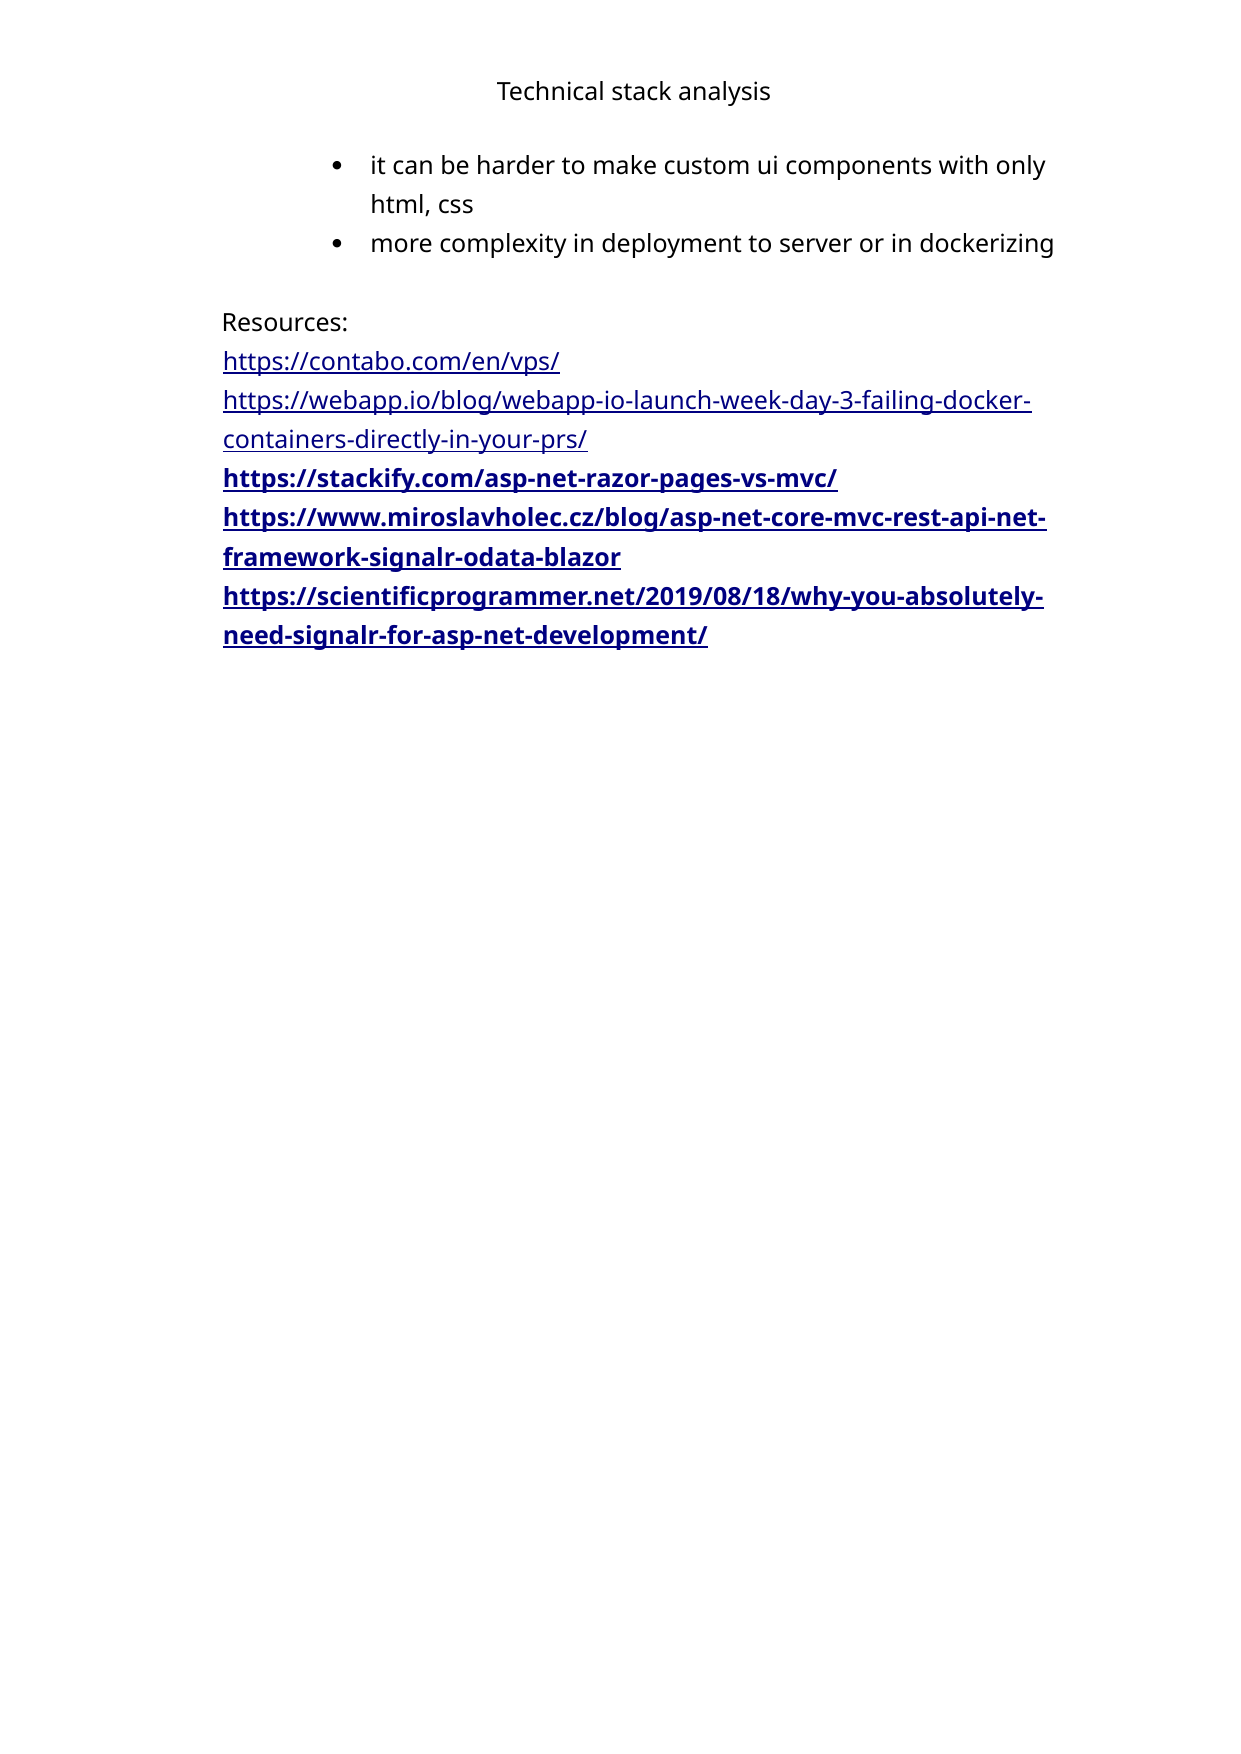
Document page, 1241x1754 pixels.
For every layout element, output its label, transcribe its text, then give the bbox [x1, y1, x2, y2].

text https://contabo.com/en/vps/ [223, 343, 1093, 377]
list it can be harder to make custom ui components with only html, css [333, 148, 1093, 221]
text https://webapp.io/blog/webapp-io-launch-week-day-3-failing-docker-containers-directly-in-your-prs/ [223, 383, 1093, 456]
text https://stackify.com/asp-net-razor-pages-vs-mvc/ [223, 461, 1093, 495]
text Resources: [148, 304, 1093, 338]
text https://scientificprogrammer.net/2019/08/18/why-you-absolutely-need-signalr-for-asp-net-development/ [223, 578, 1093, 652]
text https://www.miroslavholec.cz/blog/asp-net-core-mvc-rest-api-net-framework-signalr-odata-blazor [223, 500, 1093, 573]
list more complexity in deployment to server or in dockerizing [333, 226, 1093, 260]
